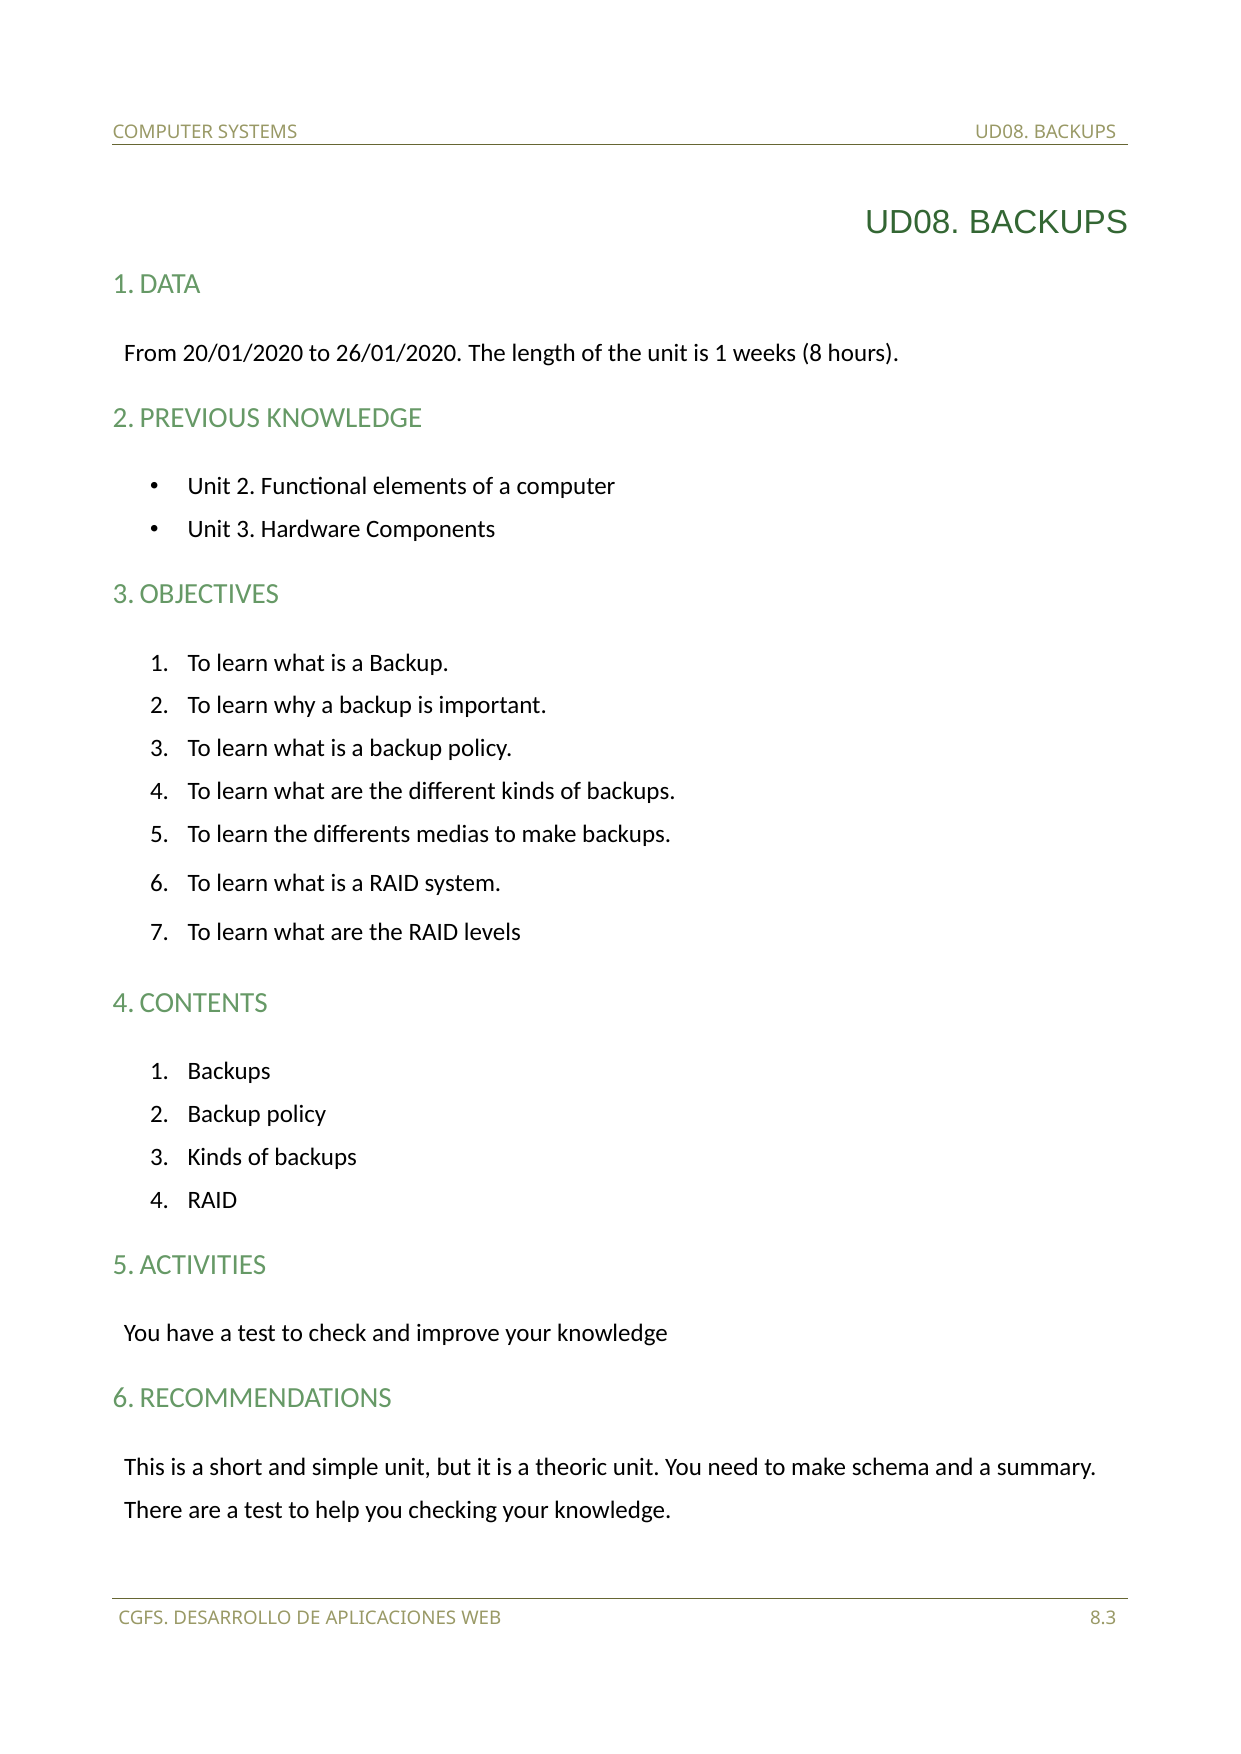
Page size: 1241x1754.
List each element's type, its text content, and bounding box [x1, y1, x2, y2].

subtitle Recommendations [112, 1379, 1128, 1415]
list Backup policy [150, 1098, 1128, 1129]
list Backups [150, 1055, 1128, 1086]
list To learn the differents medias to make backups. [150, 818, 1128, 849]
list Kinds of backups [150, 1141, 1128, 1172]
text This is a short and simple unit, but it is a theoric unit. You need to make schema and a summary. [112, 1451, 1128, 1482]
list To learn what is a RAID system. [150, 867, 1128, 898]
text There are a test to help you checking your knowledge. [112, 1494, 1128, 1524]
subtitle Contents [112, 984, 1128, 1019]
text From 20/01/2020 to 26/01/2020. The length of the unit is 1 weeks (8 hours). [112, 337, 1128, 367]
list To learn why a backup is important. [150, 689, 1128, 720]
list Unit 3. Hardware Components [150, 513, 1128, 544]
subtitle Activities [112, 1246, 1128, 1282]
list You have a test to check and improve your knowledge [112, 1318, 1128, 1348]
list To learn what are the different kinds of backups. [150, 775, 1128, 806]
list To learn what are the RAID levels [150, 916, 1128, 947]
subtitle Objectives [112, 575, 1128, 611]
subtitle Previous knowledge [112, 399, 1128, 434]
list To learn what is a Backup. [150, 647, 1128, 677]
list Unit 2. Functional elements of a computer [150, 470, 1128, 501]
list To learn what is a backup policy. [150, 732, 1128, 763]
subtitle Data [112, 265, 1128, 301]
text UD08. Backups [112, 202, 1128, 240]
list RAID [150, 1184, 1128, 1215]
